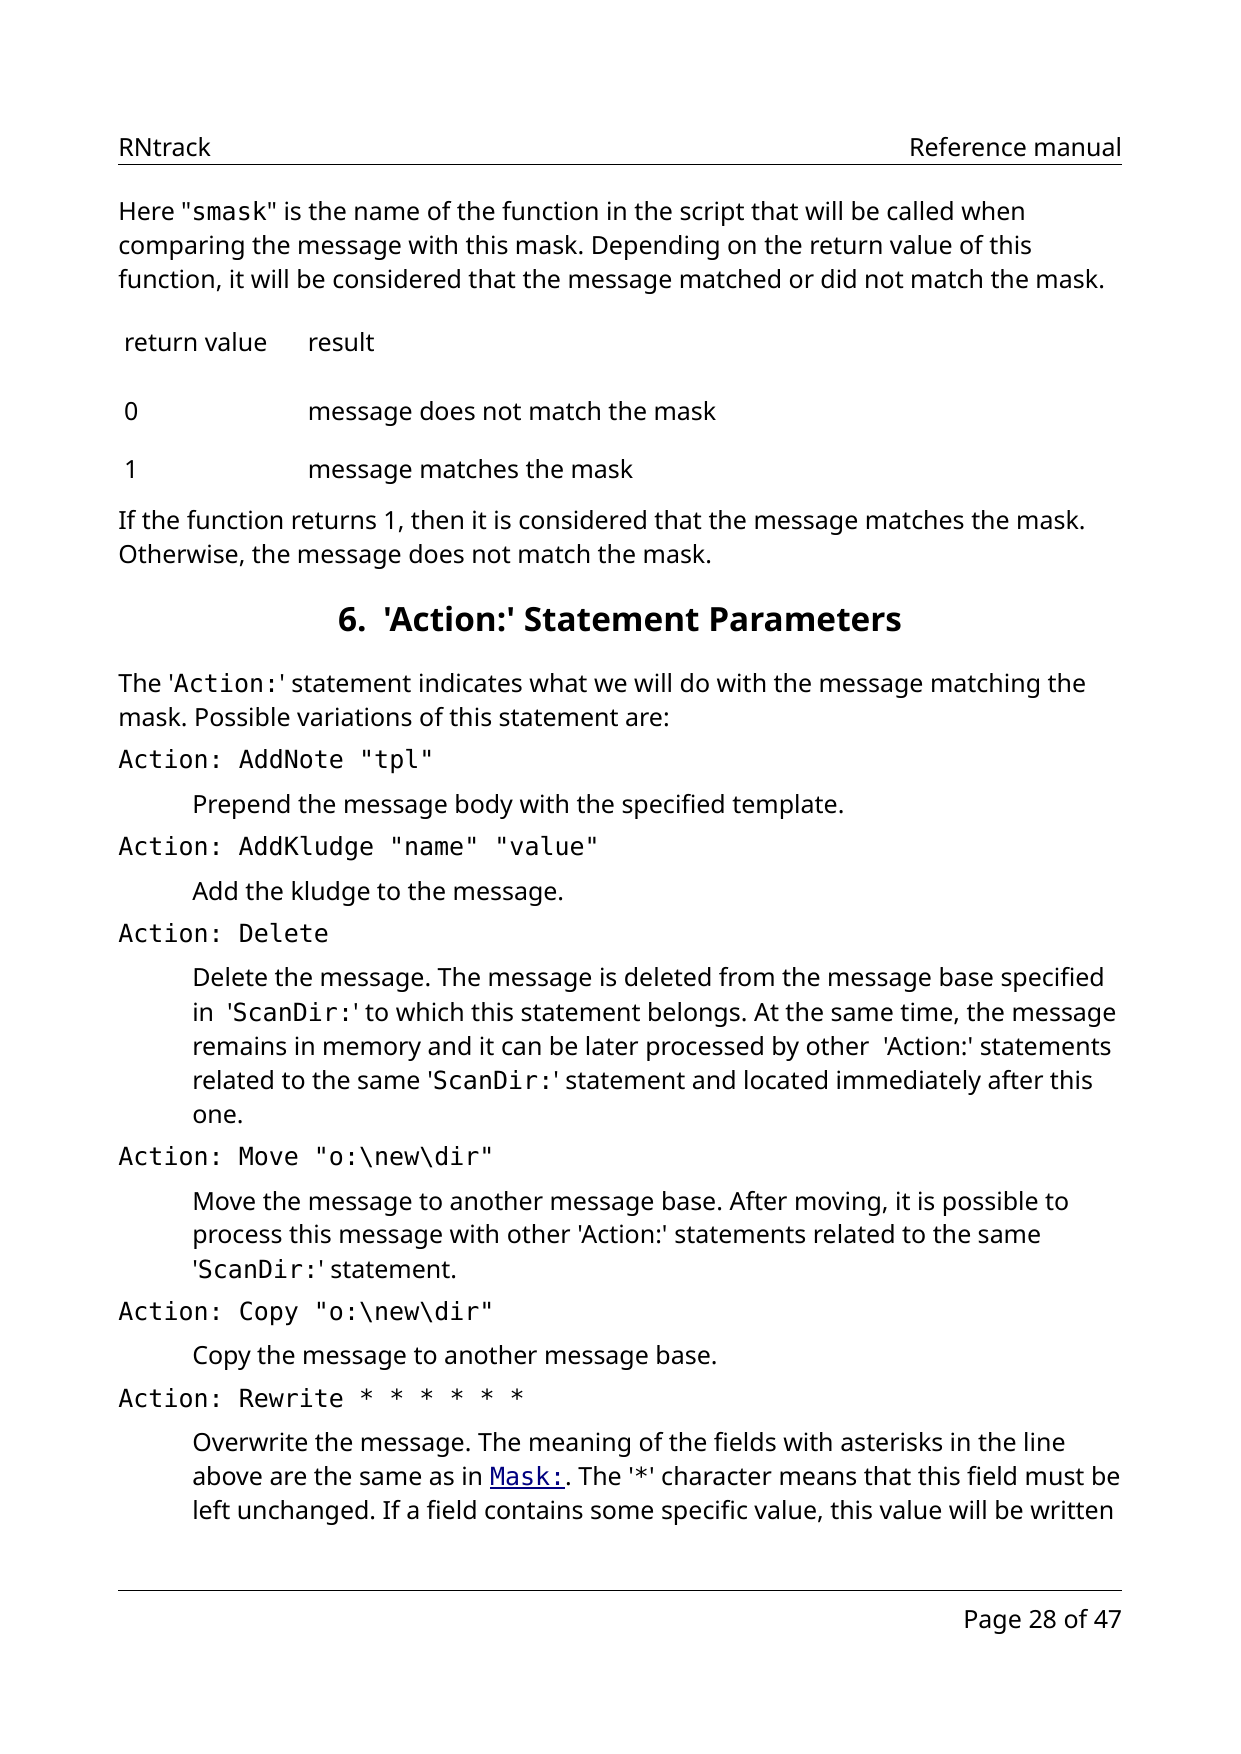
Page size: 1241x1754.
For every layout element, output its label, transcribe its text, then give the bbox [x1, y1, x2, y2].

text Prepend the message body with the specified template. [192, 787, 1122, 821]
text Overwrite the message. The meaning of the fields with asterisks in the line above are the same as in Mask:. The '*' character means that this field must be left unchanged. If a field contains some specific value, this value will be written [192, 1425, 1122, 1527]
table_cell 0 [118, 377, 302, 434]
text If the function returns 1, then it is considered that the message matches the mask. Otherwise, the message does not match the mask. [118, 503, 1122, 571]
table_header return value [118, 308, 302, 377]
text Action: AddKludge "name" "value" [118, 832, 1122, 862]
text Delete the message. The message is deleted from the message base specified in 'ScanDir:' to which this statement belongs. At the same time, the message remains in memory and it can be later processed by other 'Action:' statements related to the same 'ScanDir:' statement and located immediately after this one. [192, 960, 1122, 1130]
text Action: Move "o:\new\dir" [118, 1142, 1122, 1171]
text Move the message to another message base. After moving, it is possible to process this message with other 'Action:' statements related to the same 'ScanDir:' statement. [192, 1183, 1122, 1285]
subtitle 'Action:' Statement Parameters [118, 596, 1122, 641]
text The 'Action:' statement indicates what we will do with the message matching the mask. Possible variations of this statement are: [118, 666, 1122, 734]
table_cell 1 [118, 434, 302, 491]
text Action: Rewrite * * * * * * [118, 1384, 1122, 1413]
table_header result [302, 308, 1122, 377]
text Copy the message to another message base. [192, 1338, 1122, 1372]
text Action: AddNote "tpl" [118, 746, 1122, 775]
table_cell message matches the mask [302, 434, 1122, 491]
table_cell message does not match the mask [302, 377, 1122, 434]
text Add the kludge to the message. [192, 873, 1122, 907]
text Action: Delete [118, 919, 1122, 948]
text Here "smask" is the name of the function in the script that will be called when comparing the message with this mask. Depending on the return value of this function, it will be considered that the message matched or did not match the mask. [118, 193, 1122, 296]
text Action: Copy "o:\new\dir" [118, 1297, 1122, 1326]
